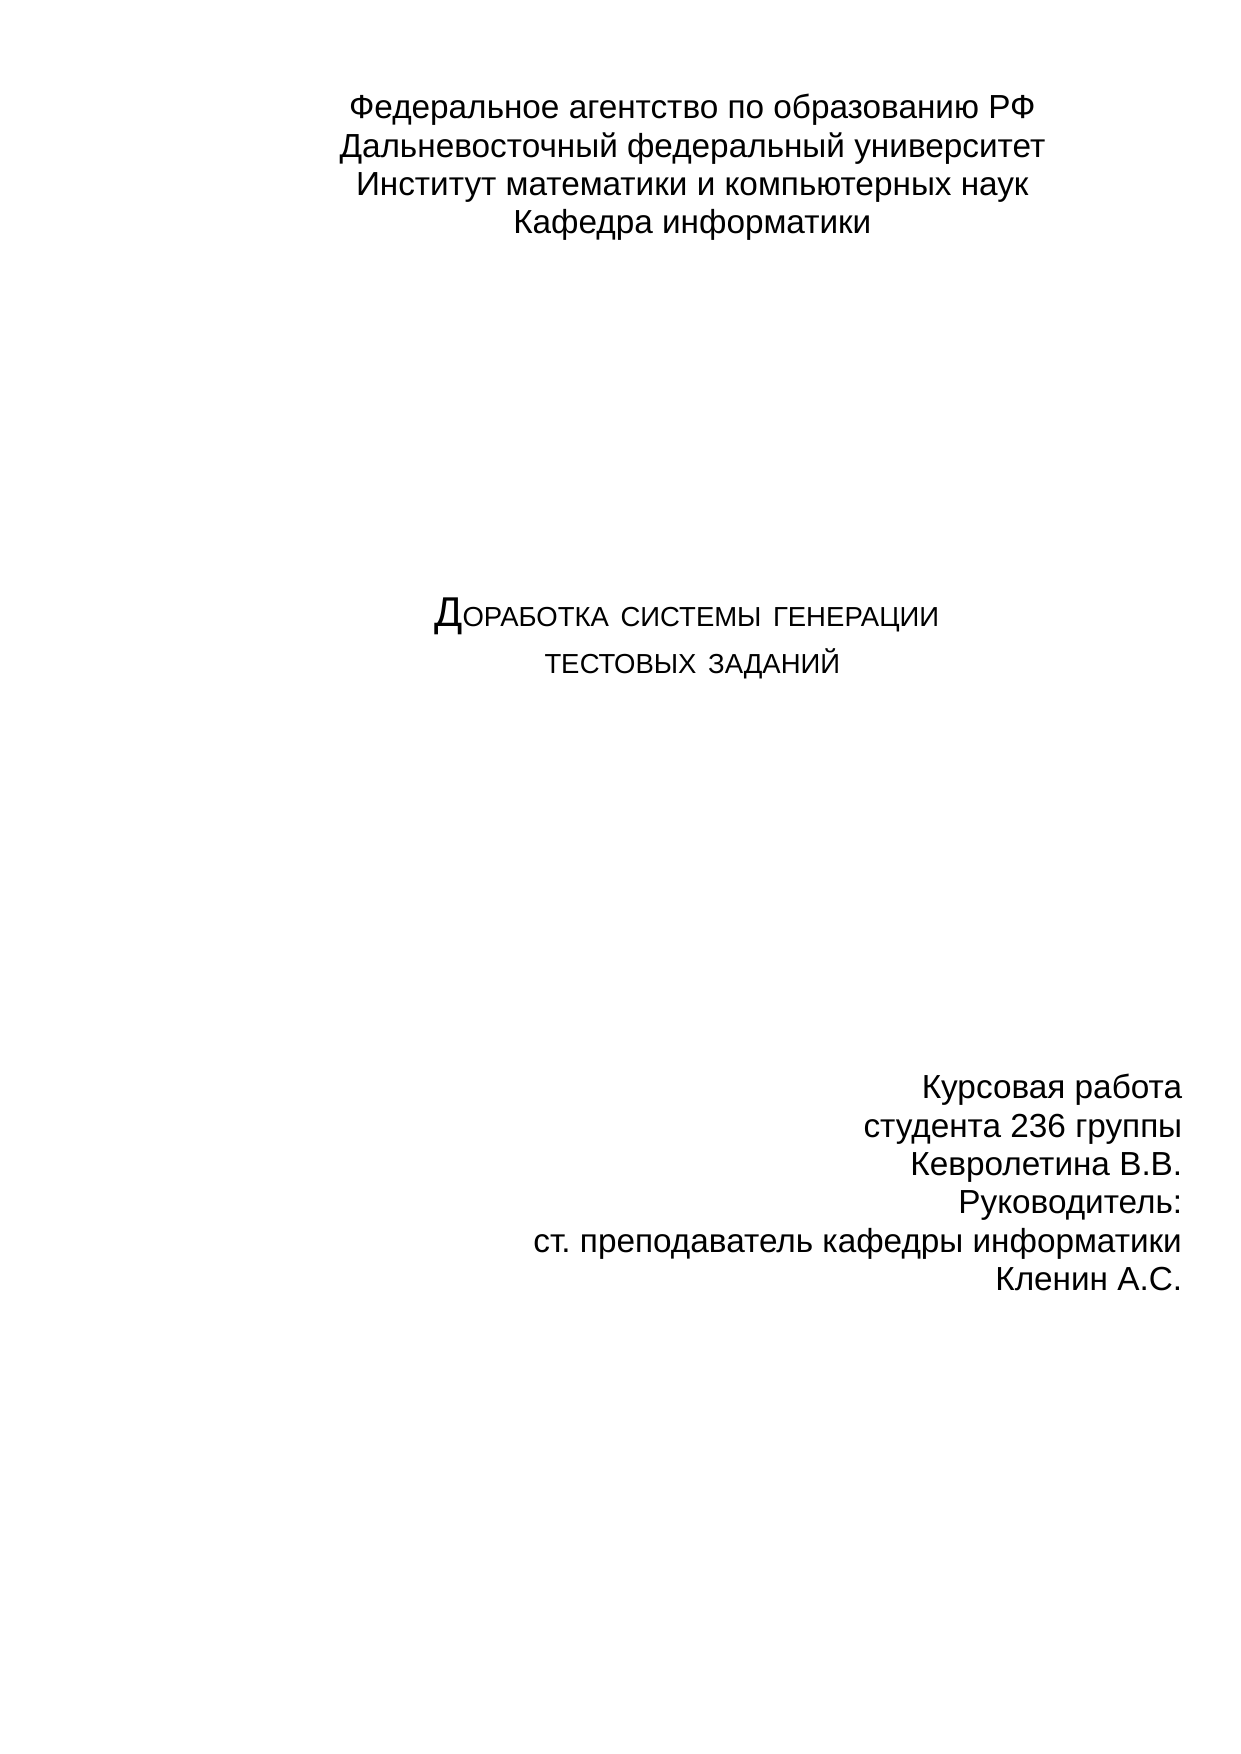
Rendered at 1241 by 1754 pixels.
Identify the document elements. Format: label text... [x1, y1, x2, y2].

text Институт математики и компьютерных наук [177, 164, 1182, 203]
text ст. преподаватель кафедры информатики [177, 1221, 1182, 1259]
text тестовых заданий [177, 635, 1182, 683]
text Руководитель: [177, 1182, 1182, 1221]
text Кевролетина В.В. [177, 1144, 1182, 1182]
text Федеральное агентство по образованию РФ [177, 87, 1182, 126]
text студента 236 группы [177, 1106, 1182, 1144]
text Курсовая работа [177, 1067, 1182, 1106]
text Кафедра информатики [177, 203, 1182, 241]
text Доработка системы генерации [177, 587, 1182, 635]
text Дальневосточный федеральный университет [177, 126, 1182, 164]
text Кленин А.С. [641, 1259, 1182, 1298]
